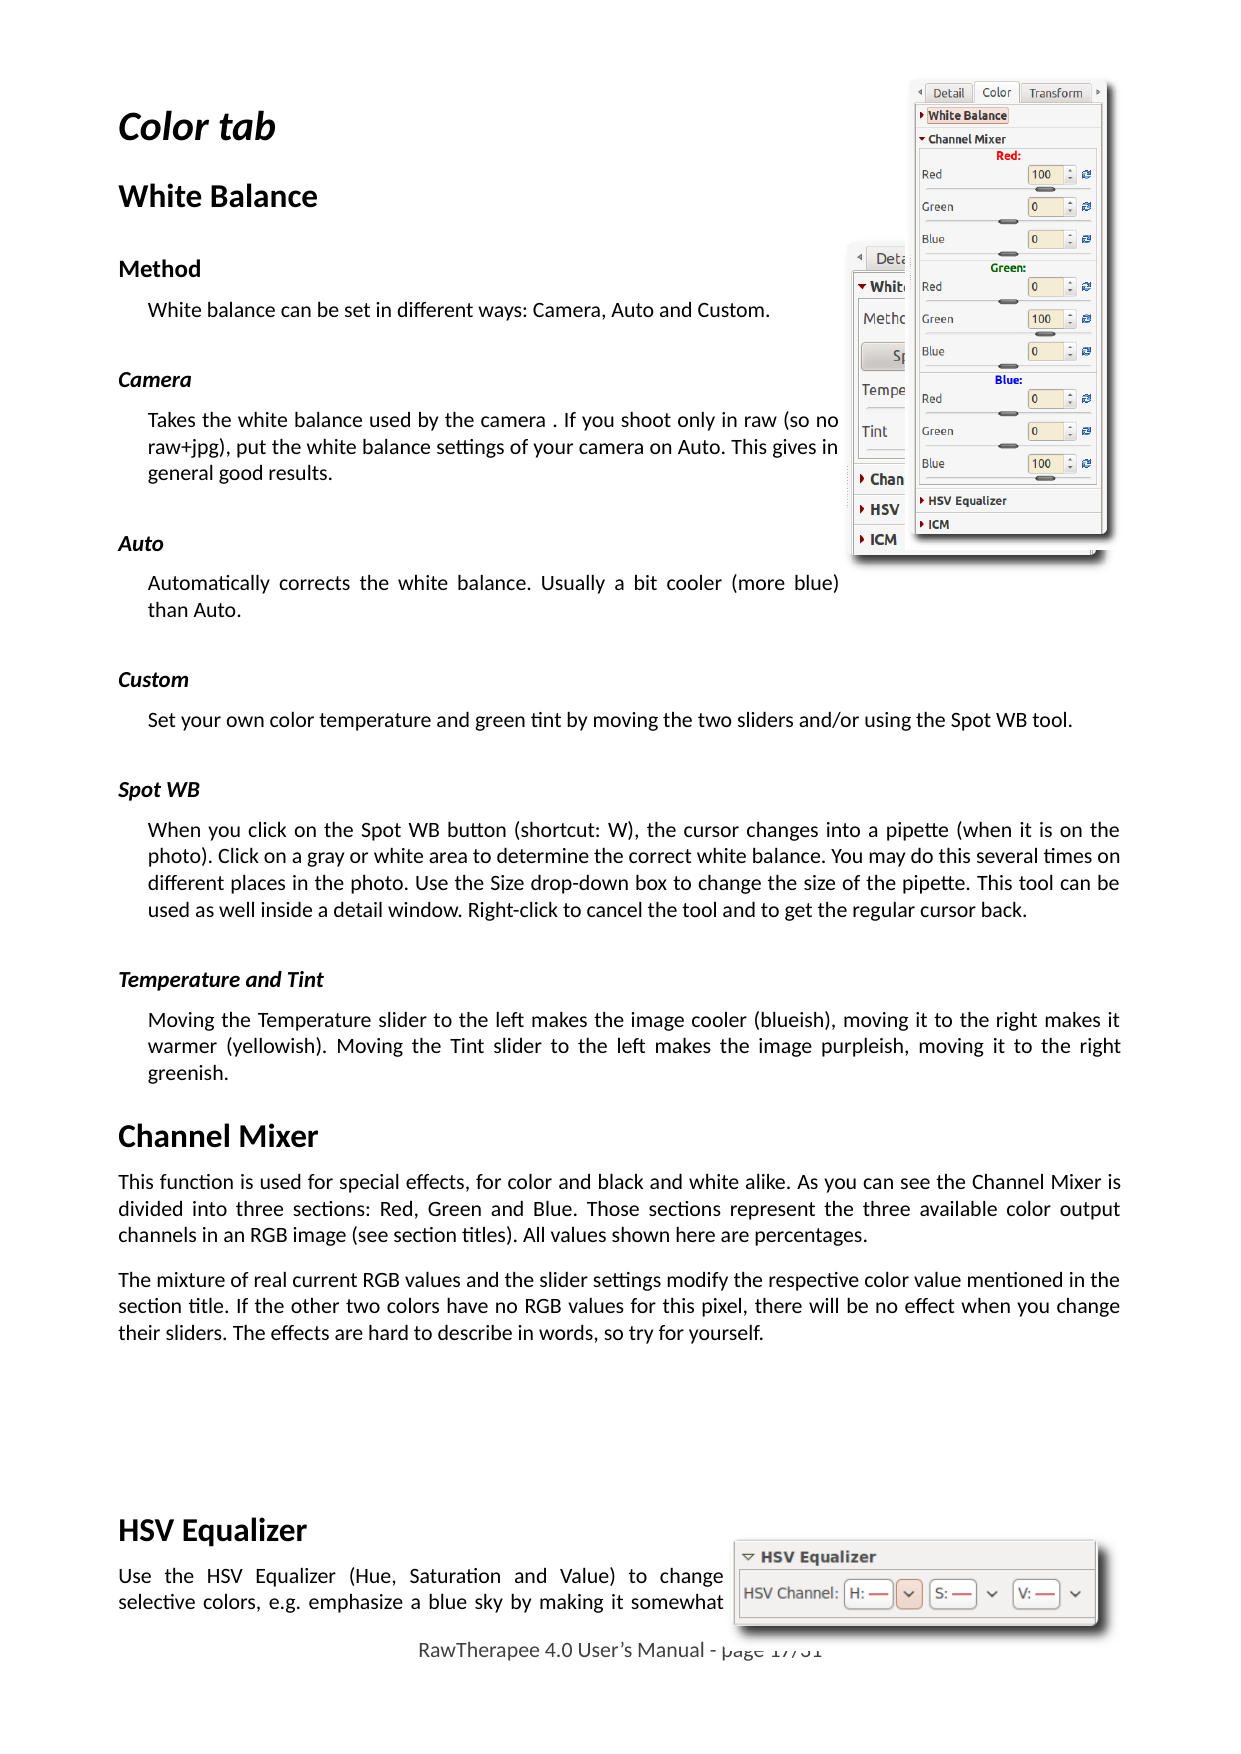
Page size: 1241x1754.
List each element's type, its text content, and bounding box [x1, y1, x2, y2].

subtitle Spot WB [118, 775, 1122, 803]
text Set your own color temperature and green tint by moving the two sliders and/or using the Spot WB tool. [148, 706, 1122, 733]
text Use the HSV Equalizer (Hue, Saturation and Value) to change selective colors, e.g. emphasize a blue sky by making it somewhat [118, 1562, 724, 1615]
subtitle Auto [118, 529, 840, 557]
text This function is used for special effects, for color and black and white alike. As you can see the Channel Mixer is divided into three sections: Red, Green and Blue. Those sections represent the three available color output channels in an RGB image (see section titles). All values shown here are percentages. [118, 1168, 1122, 1248]
text White balance can be set in different ways: Camera, Auto and Custom. [148, 296, 840, 323]
text The mixture of real current RGB values and the slider settings modify the respective color value mentioned in the section title. If the other two colors have no RGB values for this pixel, there will be no effect when you change their sliders. The effects are hard to describe in words, so try for yourself. [118, 1266, 1122, 1346]
subtitle Custom [118, 665, 1122, 693]
subtitle Channel Mixer [118, 1115, 1122, 1156]
text When you click on the Spot WB button (shortcut: W), the cursor changes into a pipette (when it is on the photo). Click on a gray or white area to determine the correct white balance. You may do this several times on different places in the photo. Use the Size drop-down box to change the size of the pipette. This tool can be used as well inside a detail window. Right-click to cancel the tool and to get the regular cursor back. [148, 816, 1122, 922]
subtitle White Balance [118, 175, 904, 216]
subtitle Method [118, 253, 840, 284]
subtitle Camera [118, 366, 840, 394]
subtitle Color tab [118, 100, 904, 151]
text Automatically corrects the white balance. Usually a bit cooler (more blue) than Auto. [148, 569, 1122, 623]
subtitle Temperature and Tint [118, 965, 1122, 993]
text Moving the Temperature slider to the left makes the image cooler (blueish), moving it to the right makes it warmer (yellowish). Moving the Tint slider to the left makes the image purpleish, moving it to the right greenish. [148, 1006, 1122, 1086]
subtitle HSV Equalizer [118, 1509, 1122, 1549]
text Takes the white balance used by the camera . If you shoot only in raw (so no raw+jpg), put the white balance settings of your camera on Auto. This gives in general good results. [148, 406, 840, 486]
